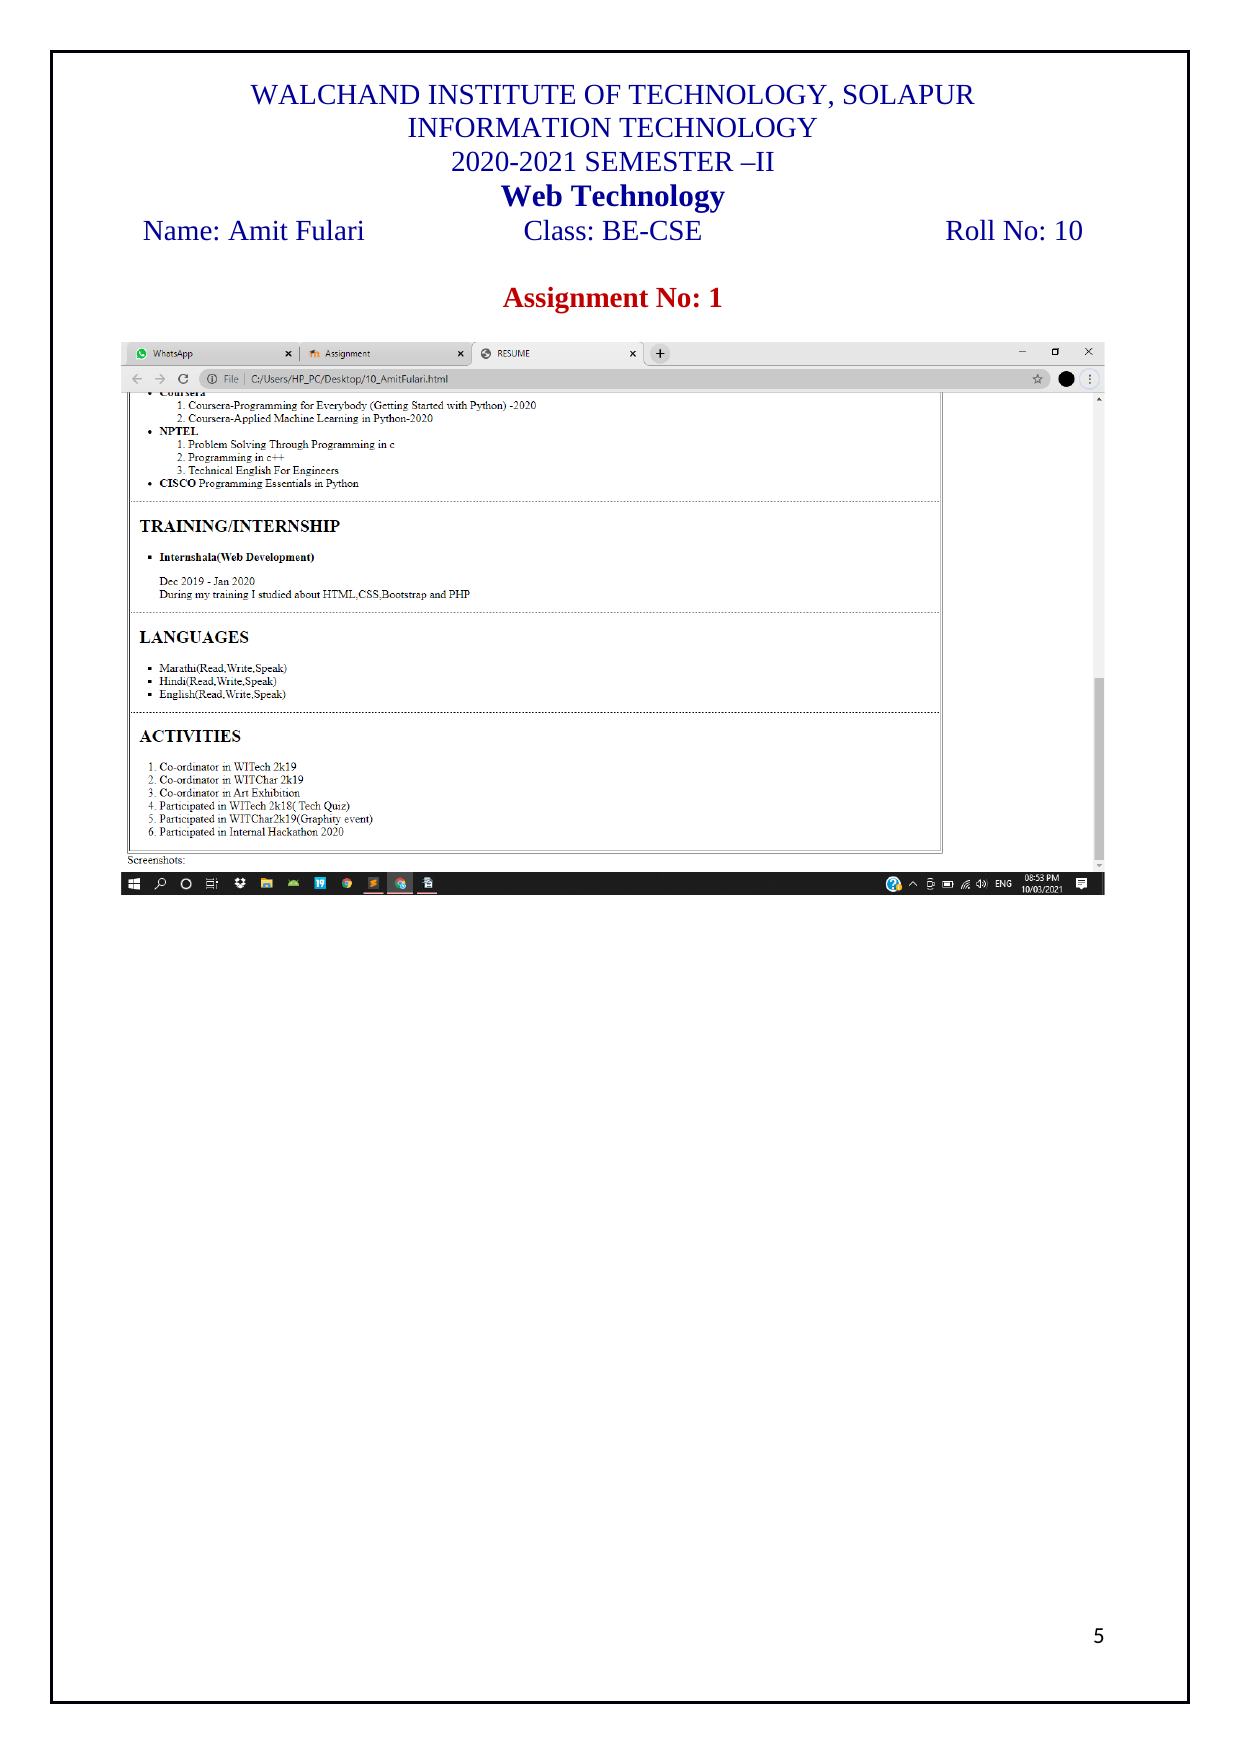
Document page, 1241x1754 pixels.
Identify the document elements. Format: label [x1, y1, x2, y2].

picture [121, 342, 1105, 895]
